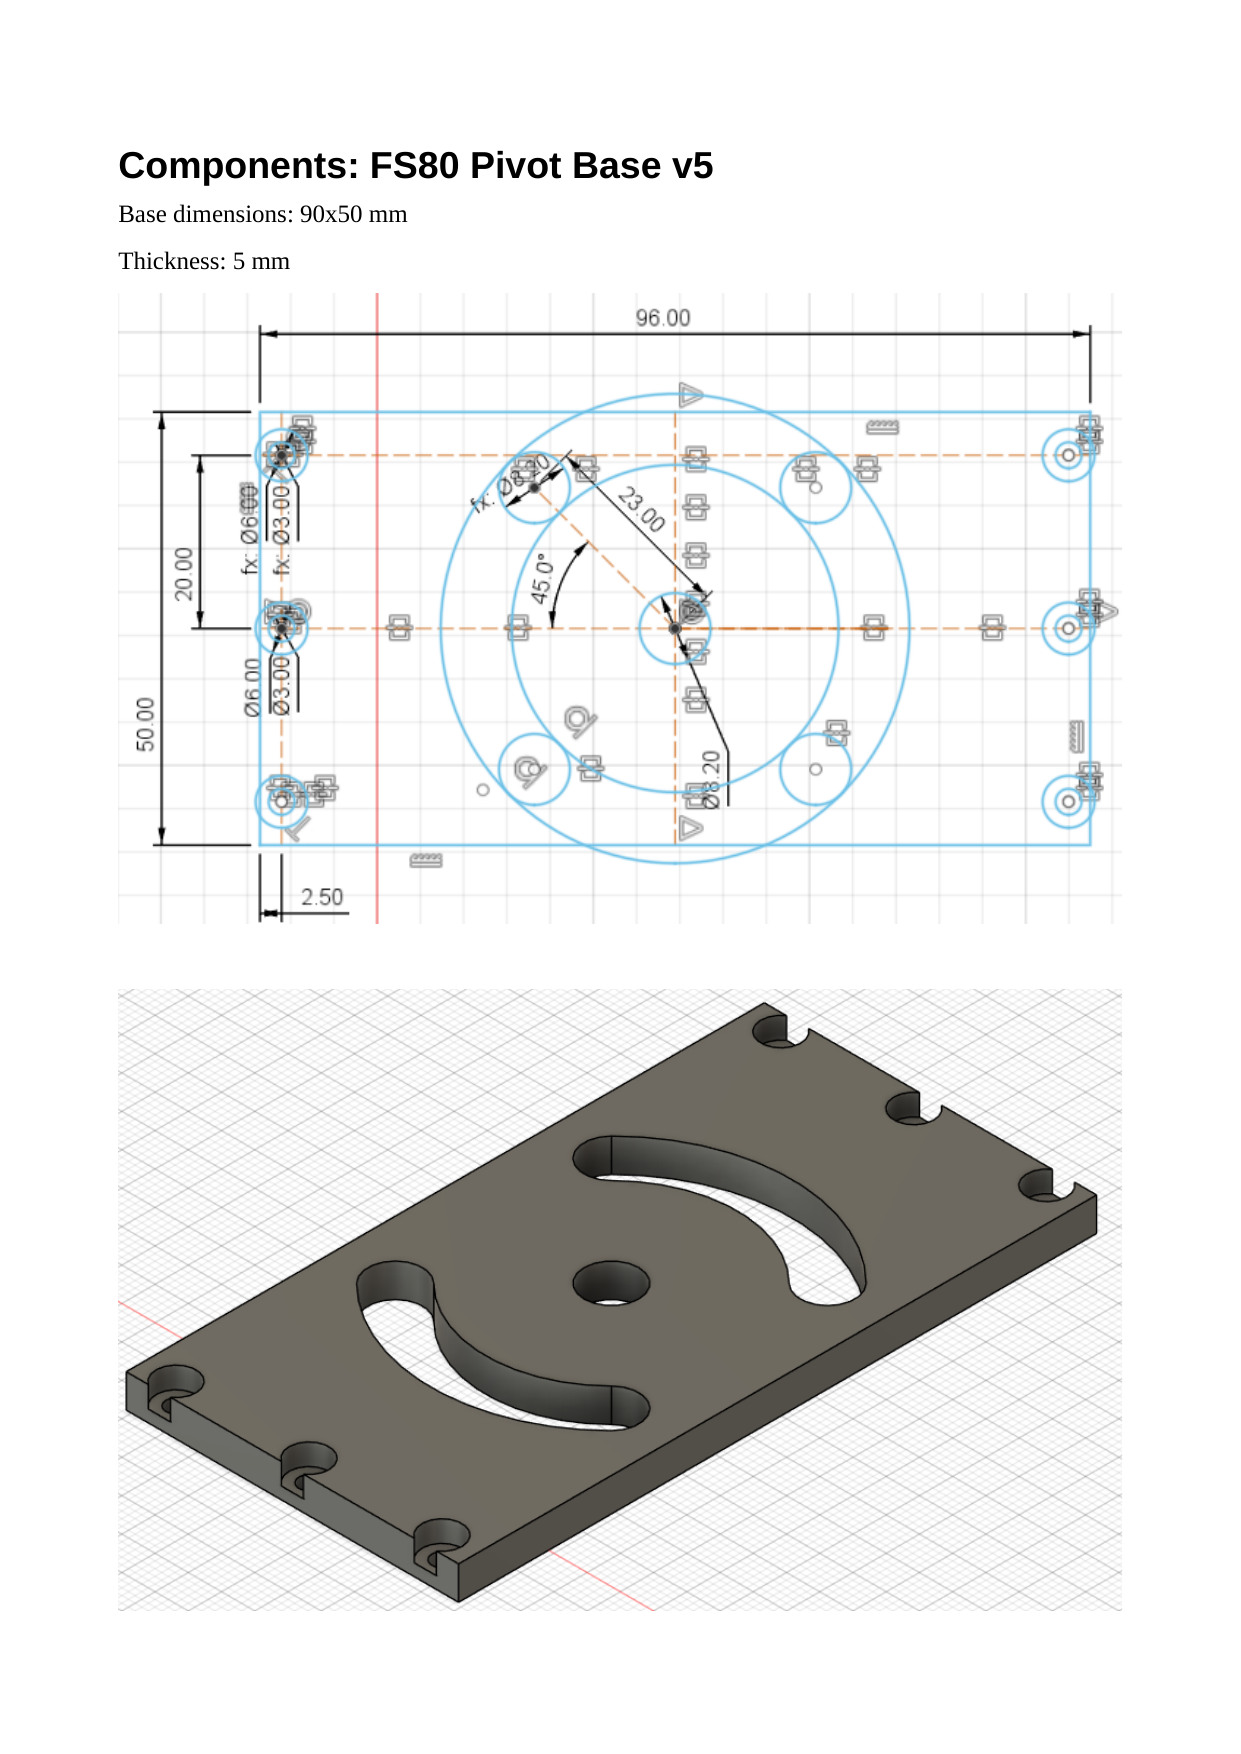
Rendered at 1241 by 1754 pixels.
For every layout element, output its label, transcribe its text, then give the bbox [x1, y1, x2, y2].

text Thickness: 5 mm [118, 246, 1122, 275]
picture [118, 989, 1123, 1611]
subtitle Components: FS80 Pivot Base v5 [118, 143, 1122, 186]
picture [118, 293, 1123, 924]
text Base dimensions: 90x50 mm [118, 199, 1122, 227]
